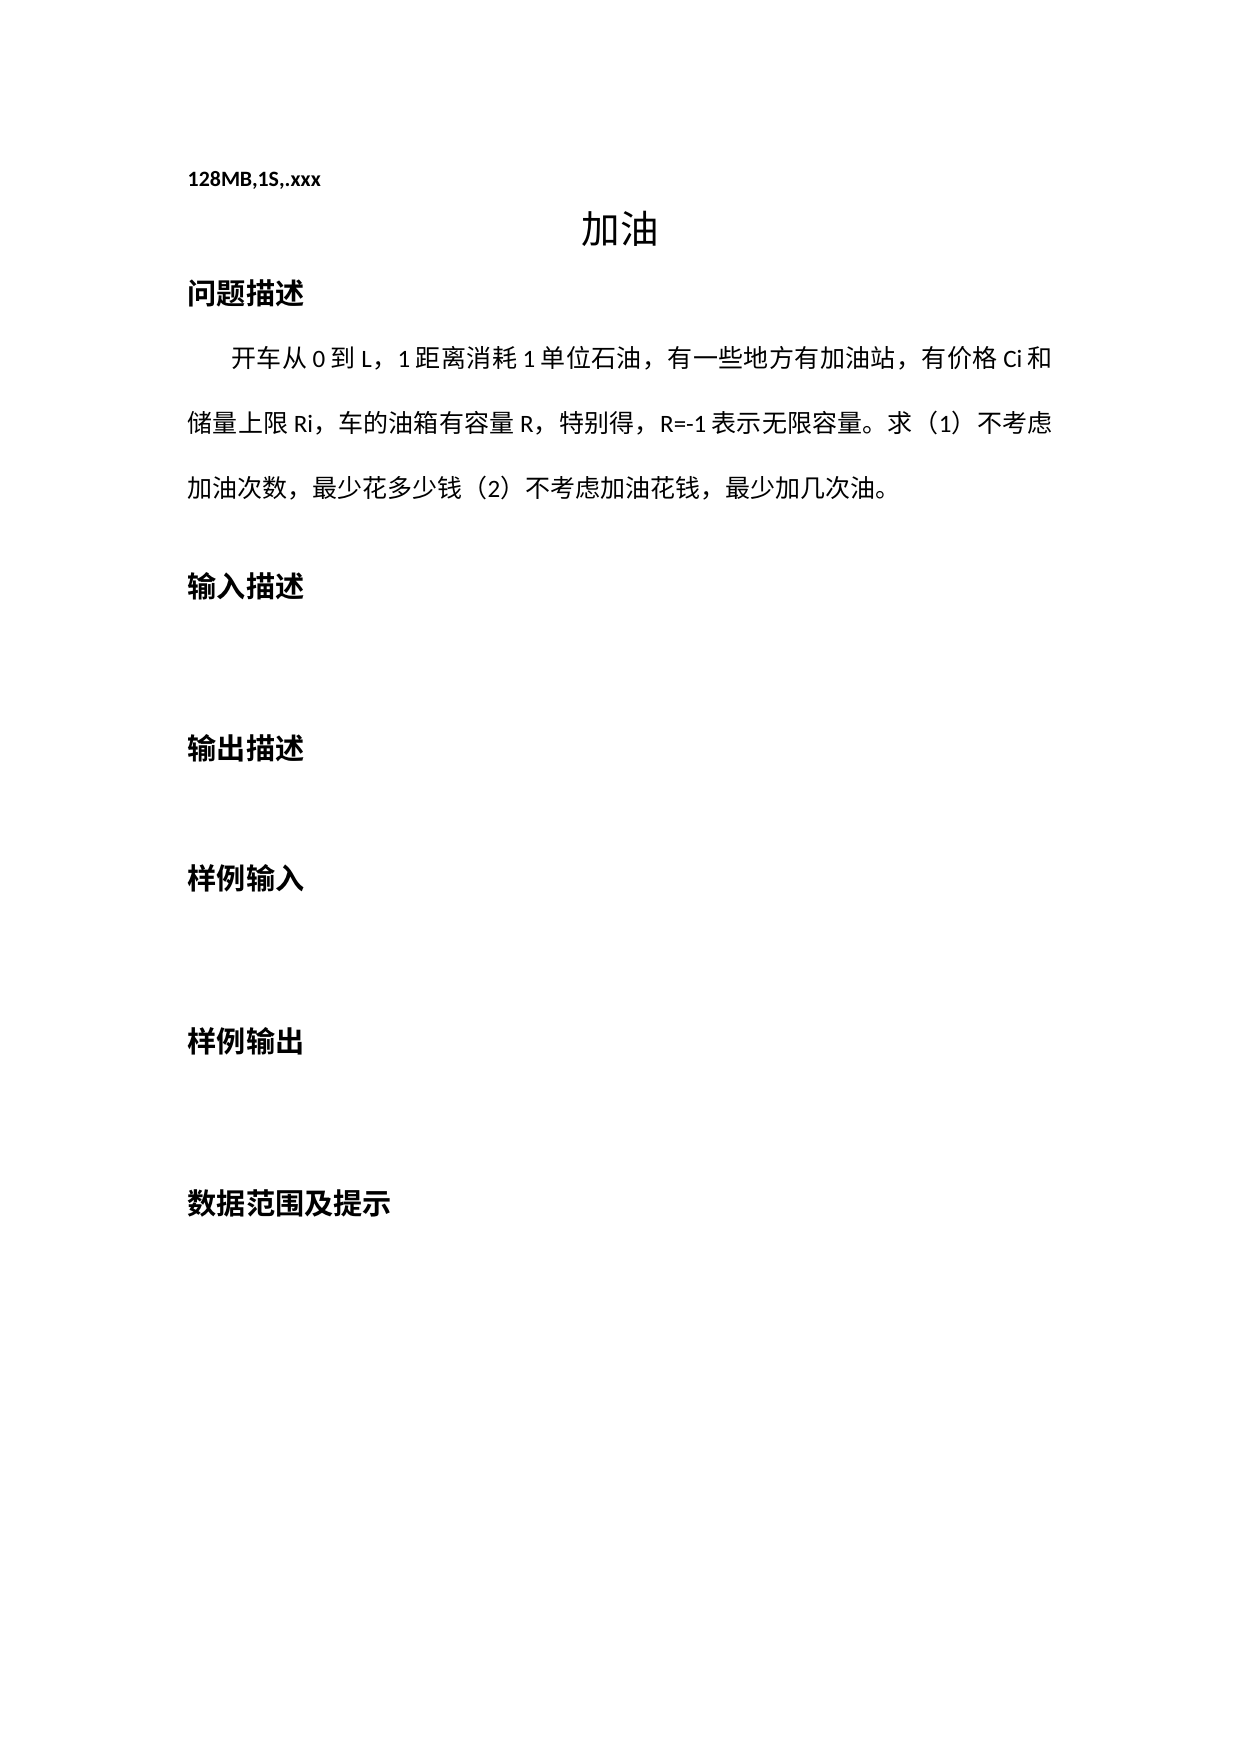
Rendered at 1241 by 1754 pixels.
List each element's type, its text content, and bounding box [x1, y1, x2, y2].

text 数据范围及提示 [187, 1169, 1053, 1234]
text 样例输出 [187, 1007, 1053, 1072]
text 加油 [187, 194, 1053, 259]
text 输入描述 [187, 552, 1053, 617]
text 样例输入 [187, 844, 1053, 909]
text 128MB,1S,.xxx [187, 162, 1053, 194]
text 问题描述 [187, 259, 1053, 324]
text 开车从0到L，1距离消耗1单位石油，有一些地方有加油站，有价格Ci和储量上限Ri，车的油箱有容量R，特别得，R=-1表示无限容量。求（1）不考虑加油次数，最少花多少钱（2）不考虑加油花钱，最少加几次油。 [187, 324, 1053, 519]
text 输出描述 [187, 714, 1053, 779]
